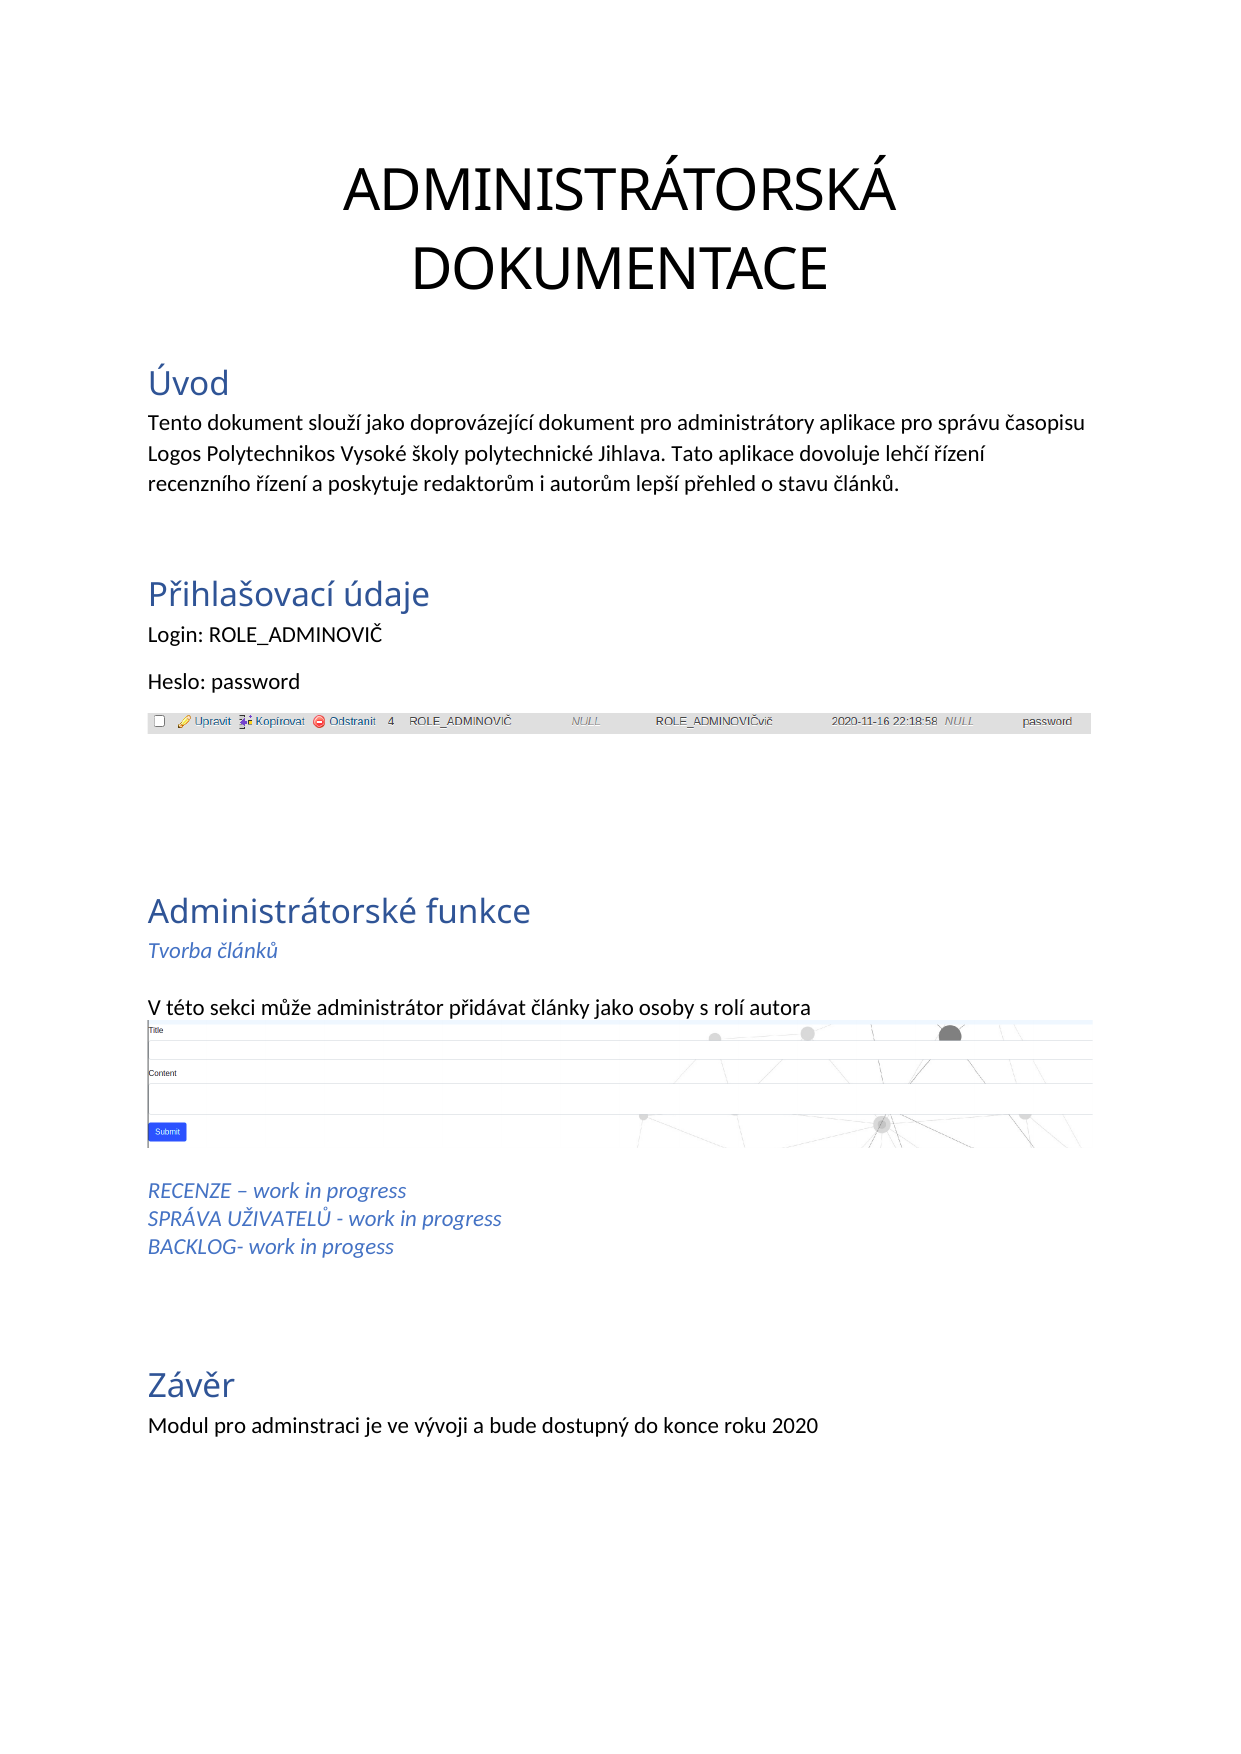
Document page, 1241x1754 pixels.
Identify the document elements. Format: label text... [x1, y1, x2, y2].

subtitle Administrátorské funkce [148, 888, 1093, 933]
text BACKLOG- work in progess [148, 1232, 1093, 1260]
text Tento dokument slouží jako doprovázející dokument pro administrátory aplikace pro správu časopisu Logos Polytechnikos Vysoké školy polytechnické Jihlava. Tato aplikace dovoluje lehčí řízení recenzního řízení a poskytuje redaktorům i autorům lepší přehled o stavu článků. [148, 408, 1093, 497]
text Tvorba článků [148, 937, 1093, 964]
text Modul pro adminstraci je ve vývoji a bude dostupný do konce roku 2020 [148, 1411, 1093, 1439]
picture [147, 713, 1093, 737]
text Heslo: password [148, 667, 1093, 695]
subtitle Závěr [148, 1362, 1093, 1407]
subtitle Přihlašovací údaje [148, 571, 1093, 616]
text V této sekci může administrátor přidávat články jako osoby s rolí autora [148, 993, 1093, 1020]
subtitle Úvod [148, 359, 1093, 405]
picture [147, 1020, 1093, 1148]
text SPRÁVA UŽIVATELŮ - work in progress [148, 1204, 1093, 1232]
title ADMINISTRÁTORSKÁ DOKUMENTACE [148, 148, 1093, 307]
text Login: ROLE_ADMINOVIČ [148, 620, 1093, 648]
text RECENZE – work in progress [148, 1176, 1093, 1204]
